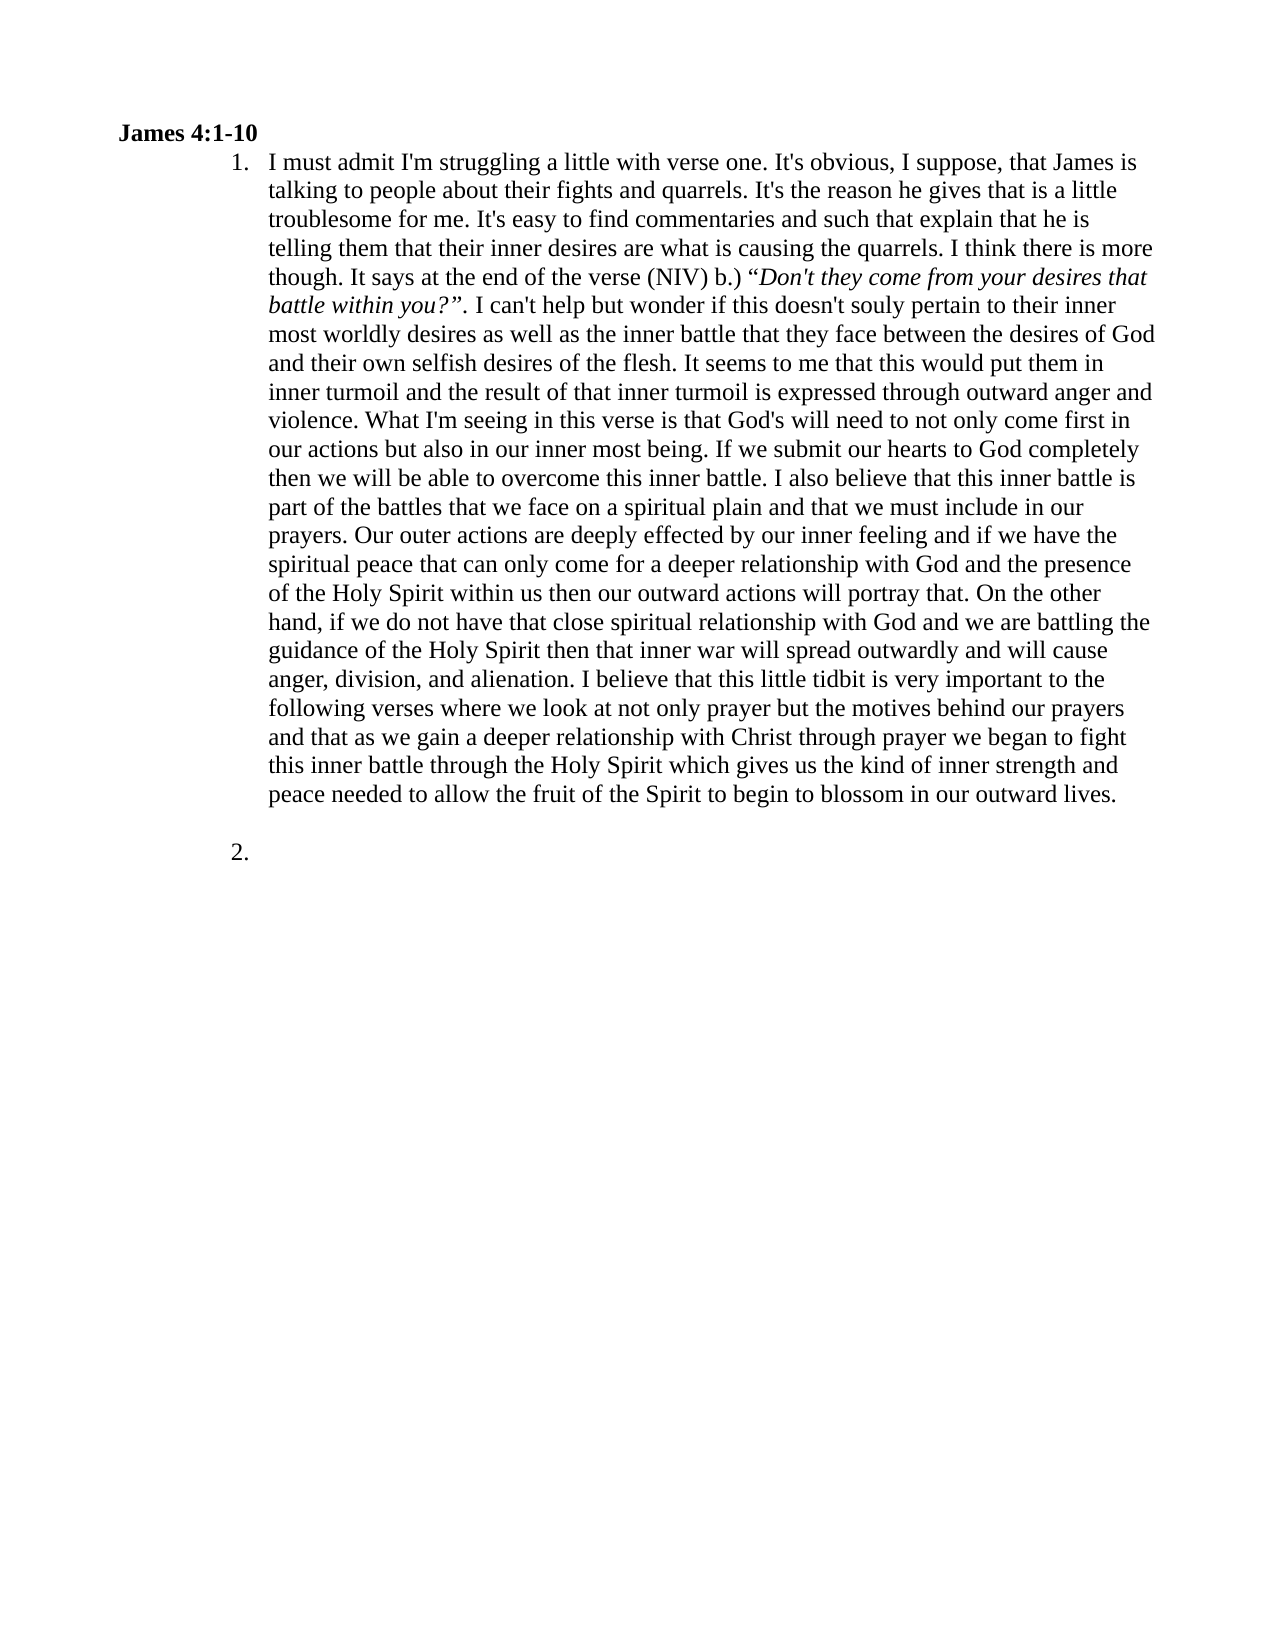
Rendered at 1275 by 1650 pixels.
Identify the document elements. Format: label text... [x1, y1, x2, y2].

text James 4:1-10 [118, 118, 1157, 147]
list I must admit I'm struggling a little with verse one. It's obvious, I suppose, that James is talking to people about their fights and quarrels. It's the reason he gives that is a little troublesome for me. It's easy to find commentaries and such that explain that he is telling them that their inner desires are what is causing the quarrels. I think there is more though. It says at the end of the verse (NIV) b.) “Don't they come from your desires that battle within you?”. I can't help but wonder if this doesn't souly pertain to their inner most worldly desires as well as the inner battle that they face between the desires of God and their own selfish desires of the flesh. It seems to me that this would put them in inner turmoil and the result of that inner turmoil is expressed through outward anger and violence. What I'm seeing in this verse is that God's will need to not only come first in our actions but also in our inner most being. If we submit our hearts to God completely then we will be able to overcome this inner battle. I also believe that this inner battle is part of the battles that we face on a spiritual plain and that we must include in our prayers. Our outer actions are deeply effected by our inner feeling and if we have the spiritual peace that can only come for a deeper relationship with God and the presence of the Holy Spirit within us then our outward actions will portray that. On the other hand, if we do not have that close spiritual relationship with God and we are battling the guidance of the Holy Spirit then that inner war will spread outwardly and will cause anger, division, and alienation. I believe that this little tidbit is very important to the following verses where we look at not only prayer but the motives behind our prayers and that as we gain a deeper relationship with Christ through prayer we began to fight this inner battle through the Holy Spirit which gives us the kind of inner strength and peace needed to allow the fruit of the Spirit to begin to blossom in our outward lives. [231, 147, 1157, 808]
